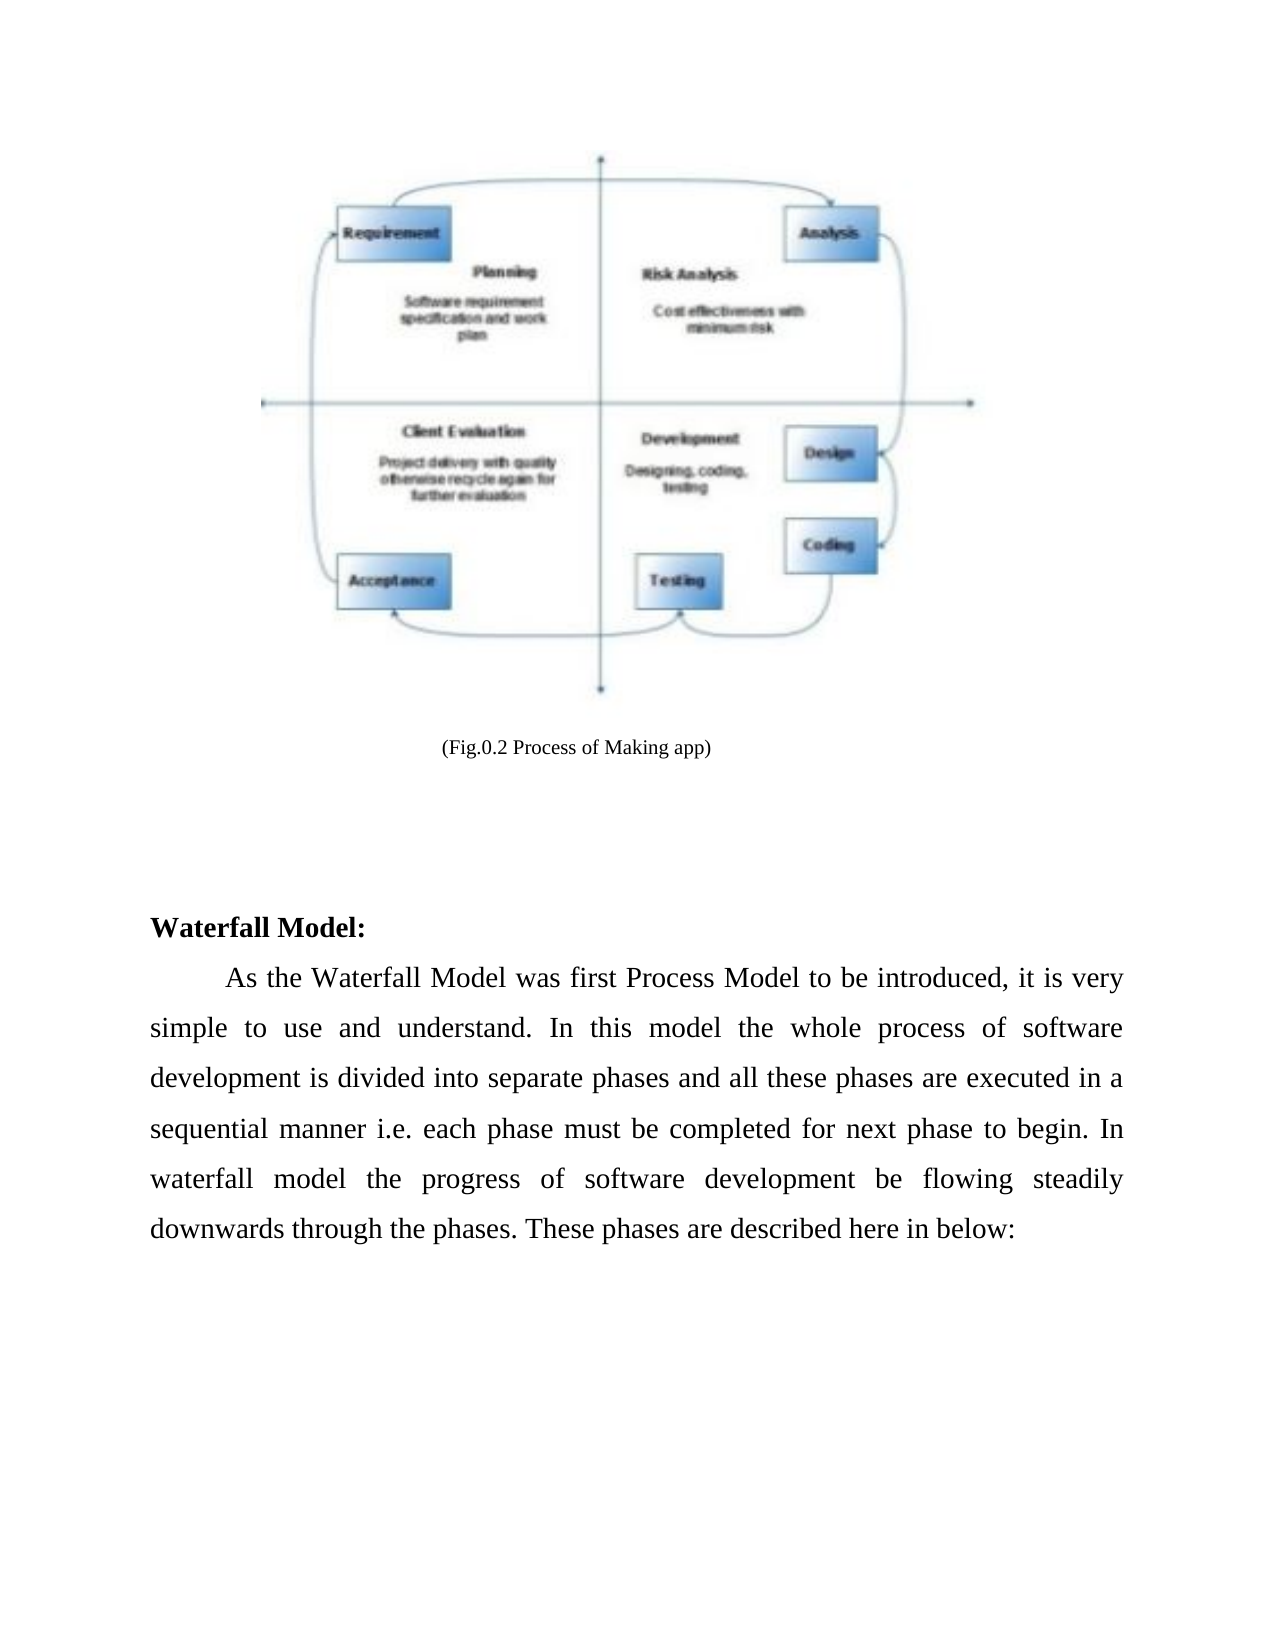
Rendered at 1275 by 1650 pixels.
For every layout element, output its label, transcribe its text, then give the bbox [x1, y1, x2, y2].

picture [261, 150, 1014, 721]
text Waterfall Model: [150, 910, 1125, 943]
text (Fig.0.2 Process of Making app) [150, 735, 1125, 759]
text As the Waterfall Model was first Process Model to be introduced, it is very simple to use and understand. In this model the whole process of software development is divided into separate phases and all these phases are executed in a sequential manner i.e. each phase must be completed for next phase to begin. In waterfall model the progress of software development be flowing steadily downwards through the phases. These phases are described here in below: [150, 960, 1125, 1245]
